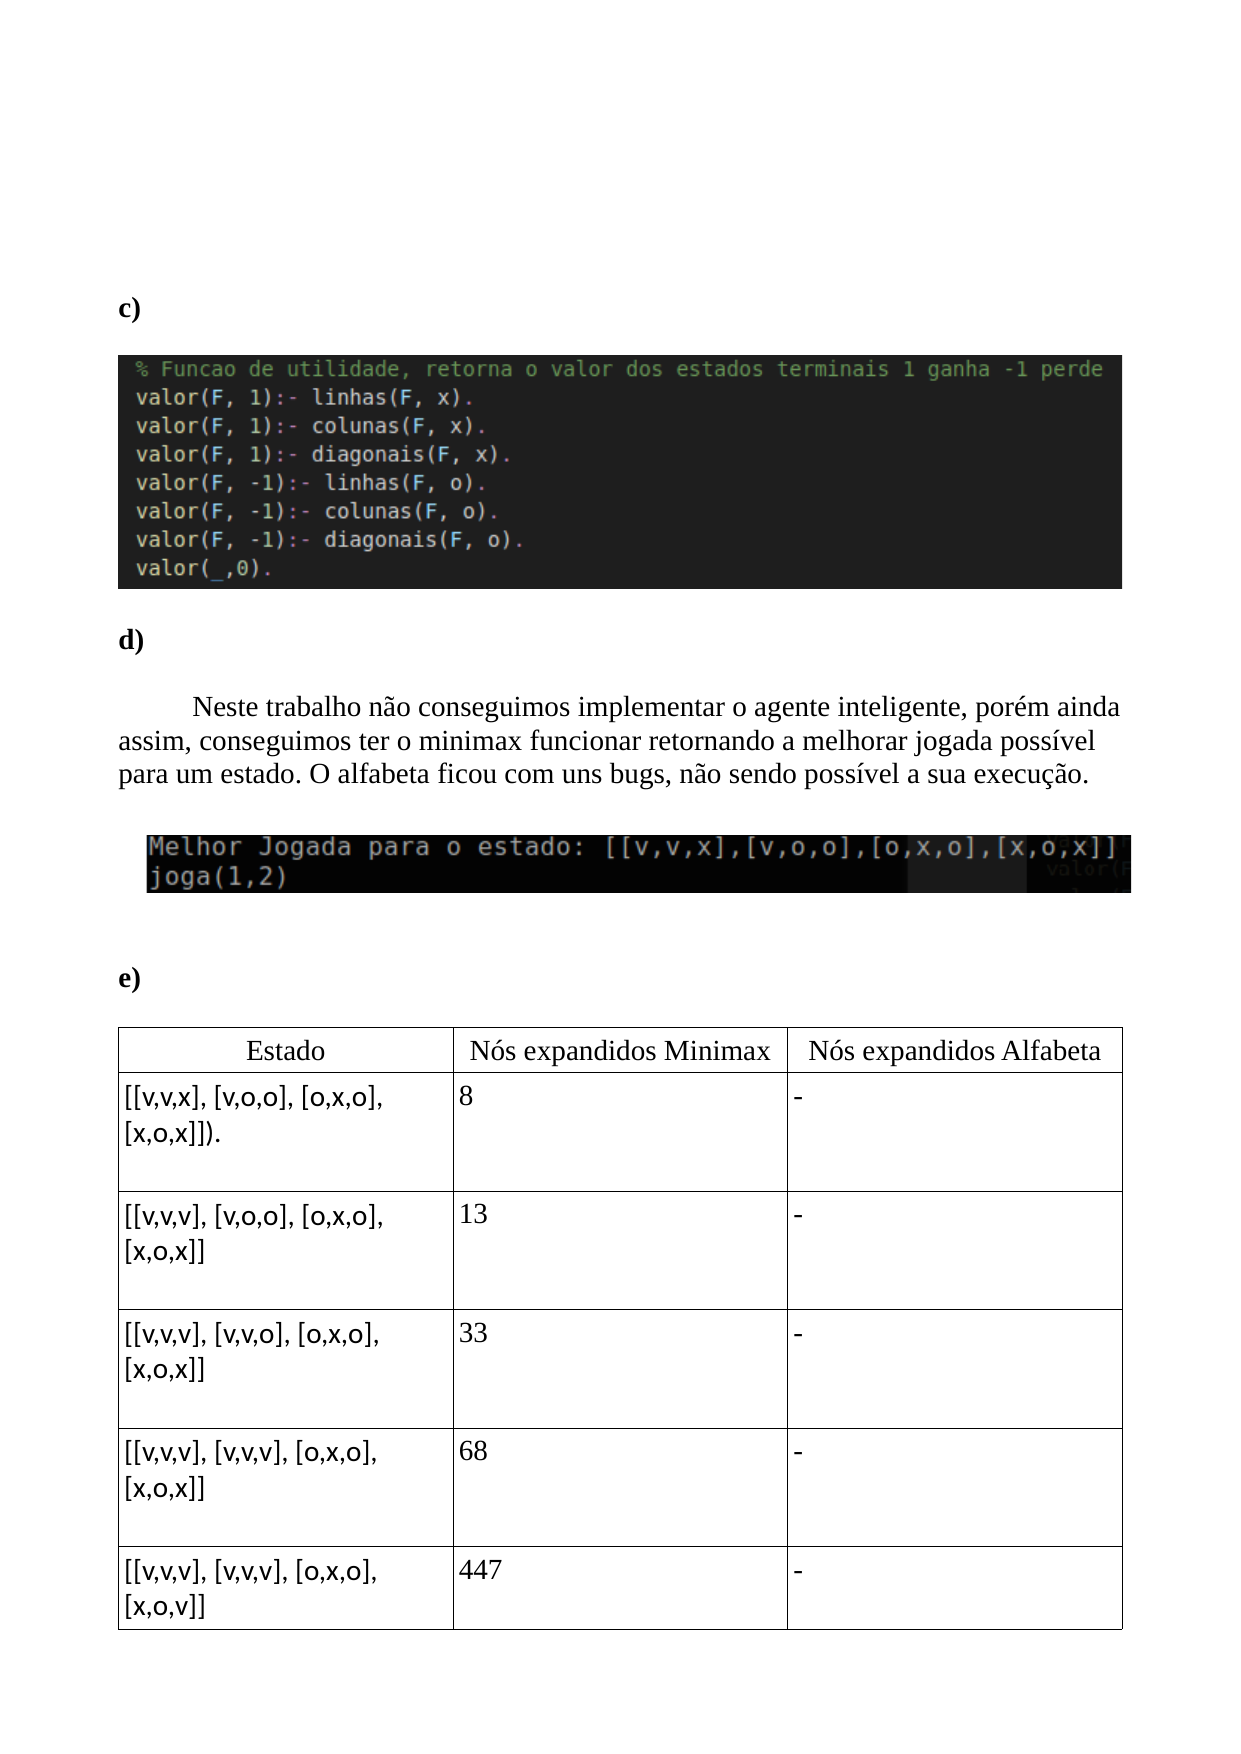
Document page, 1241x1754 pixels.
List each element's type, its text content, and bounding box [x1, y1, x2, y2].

table_cell [[v,v,x], [v,o,o], [o,x,o], [x,o,x]]). [119, 1073, 453, 1191]
table_cell [[v,v,v], [v,v,v], [o,x,o], [x,o,x]] [119, 1429, 453, 1546]
picture [118, 355, 1123, 589]
table_cell [[v,v,v], [v,v,o], [o,x,o], [x,o,x]] [119, 1310, 453, 1428]
text c) [118, 291, 1122, 324]
table_cell 8 [454, 1073, 787, 1191]
table_cell - [788, 1429, 1122, 1546]
table_cell 33 [454, 1310, 787, 1428]
table_cell 13 [454, 1192, 787, 1309]
table_header Nós expandidos Alfabeta [788, 1028, 1122, 1072]
text Neste trabalho não conseguimos implementar o agente inteligente, porém ainda assim, conseguimos ter o minimax funcionar retornando a melhorar jogada possível para um estado. O alfabeta ficou com uns bugs, não sendo possível a sua execução. [118, 689, 1122, 790]
table_cell [[v,v,v], [v,v,v], [o,x,o], [x,o,v]] [119, 1547, 453, 1629]
table_cell 447 [454, 1547, 787, 1629]
table_cell - [788, 1073, 1122, 1191]
table_cell [[v,v,v], [v,o,o], [o,x,o], [x,o,x]] [119, 1192, 453, 1309]
text e) [118, 960, 1122, 994]
table_cell - [788, 1547, 1122, 1629]
table_cell - [788, 1310, 1122, 1428]
table_header Nós expandidos Minimax [454, 1028, 787, 1072]
table_cell - [788, 1192, 1122, 1309]
picture [146, 835, 1132, 893]
text d) [118, 622, 1122, 656]
table_header Estado [119, 1028, 453, 1072]
table_cell 68 [454, 1429, 787, 1546]
